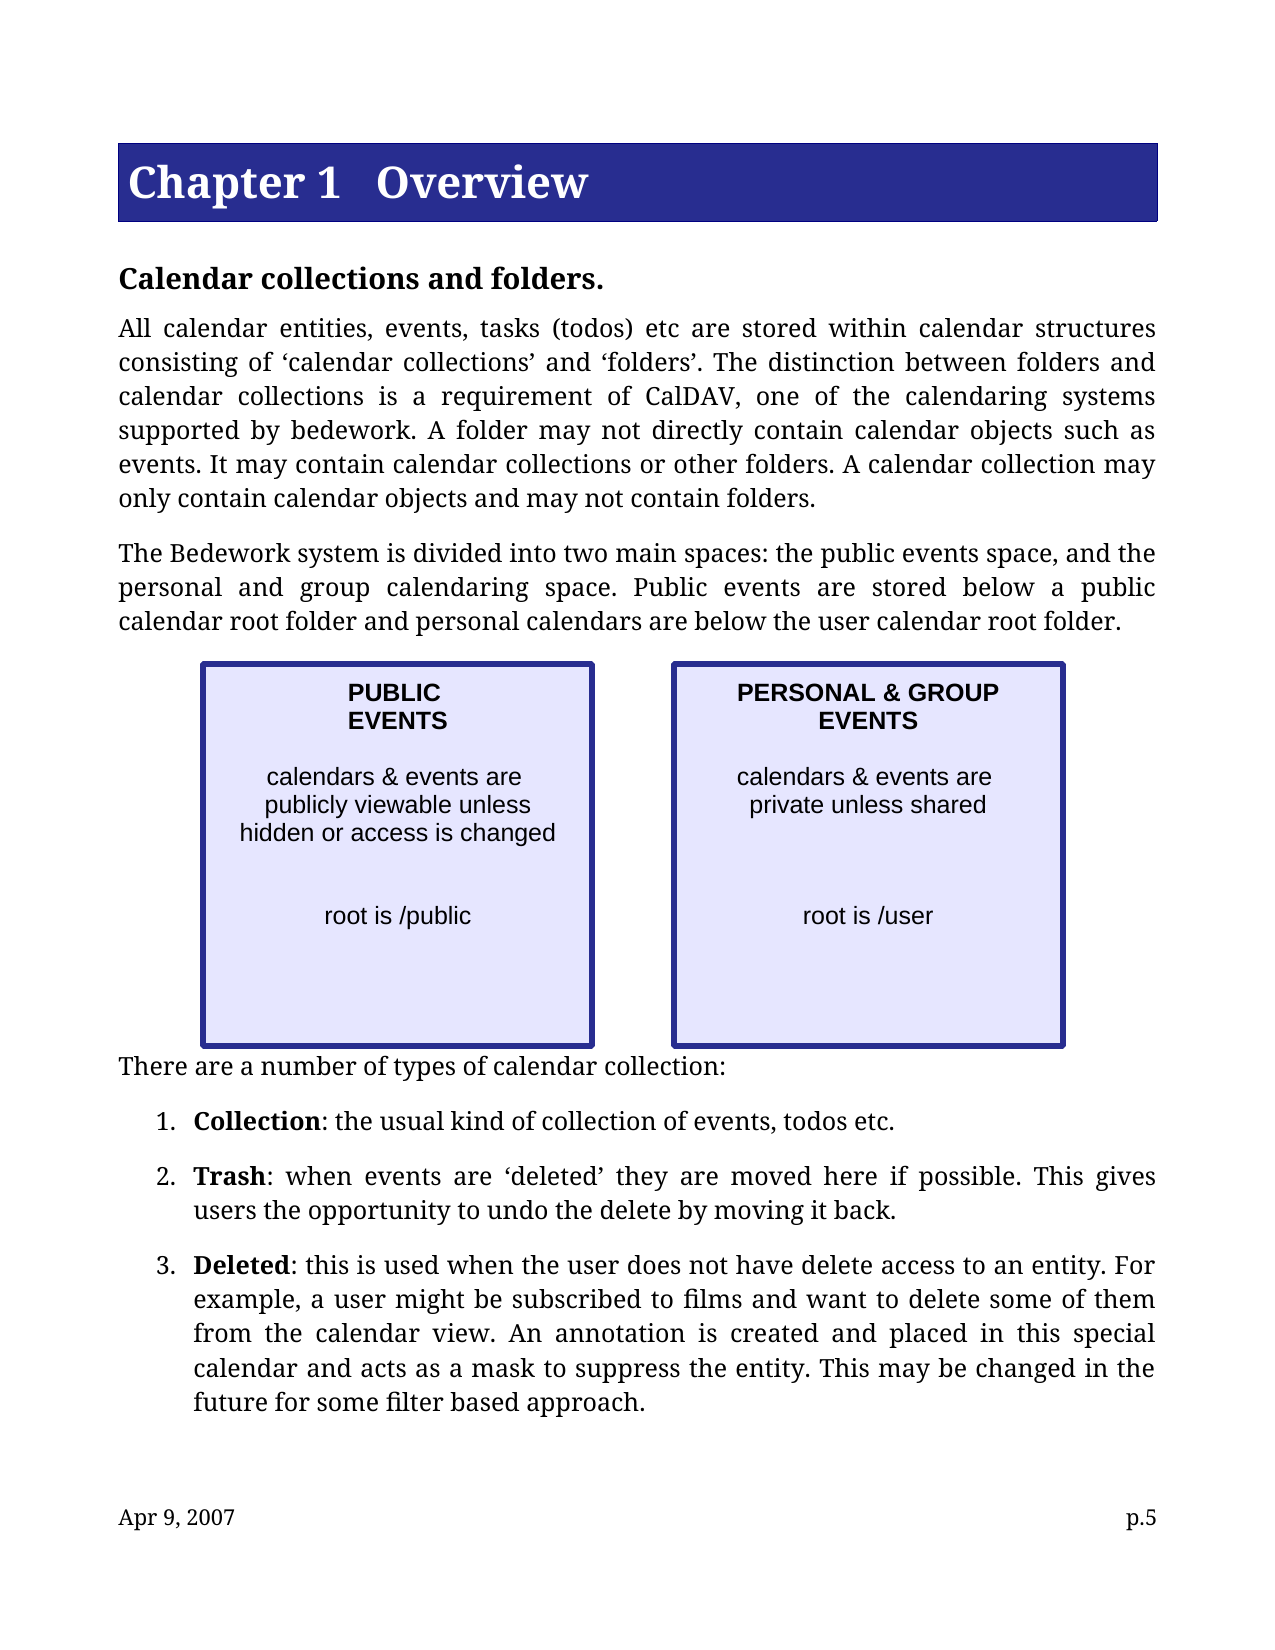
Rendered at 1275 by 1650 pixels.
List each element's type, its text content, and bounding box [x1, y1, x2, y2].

text The Bedework system is divided into two main spaces: the public events space, and the personal and group calendaring space. Public events are stored below a public calendar root folder and personal calendars are below the user calendar root folder. [118, 536, 1157, 638]
text There are a number of types of calendar collection: [118, 659, 1157, 1083]
subtitle Overview [119, 144, 1157, 221]
list Collection: the usual kind of collection of events, todos etc. [156, 1104, 1157, 1138]
list Trash: when events are ‘deleted’ they are moved here if possible. This gives users the opportunity to undo the delete by moving it back. [156, 1159, 1157, 1227]
list Deleted: this is used when the user does not have delete access to an entity. For example, a user might be subscribed to films and want to delete some of them from the calendar view. An annotation is created and placed in this special calendar and acts as a mask to suppress the entity. This may be changed in the future for some filter based approach. [156, 1248, 1157, 1418]
text All calendar entities, events, tasks (todos) etc are stored within calendar structures consisting of ‘calendar collections’ and ‘folders’. The distinction between folders and calendar collections is a requirement of CalDAV, one of the calendaring systems supported by bedework. A folder may not directly contain calendar objects such as events. It may contain calendar collections or other folders. A calendar collection may only contain calendar objects and may not contain folders. [118, 311, 1157, 515]
subtitle Calendar collections and folders. [118, 258, 1157, 298]
